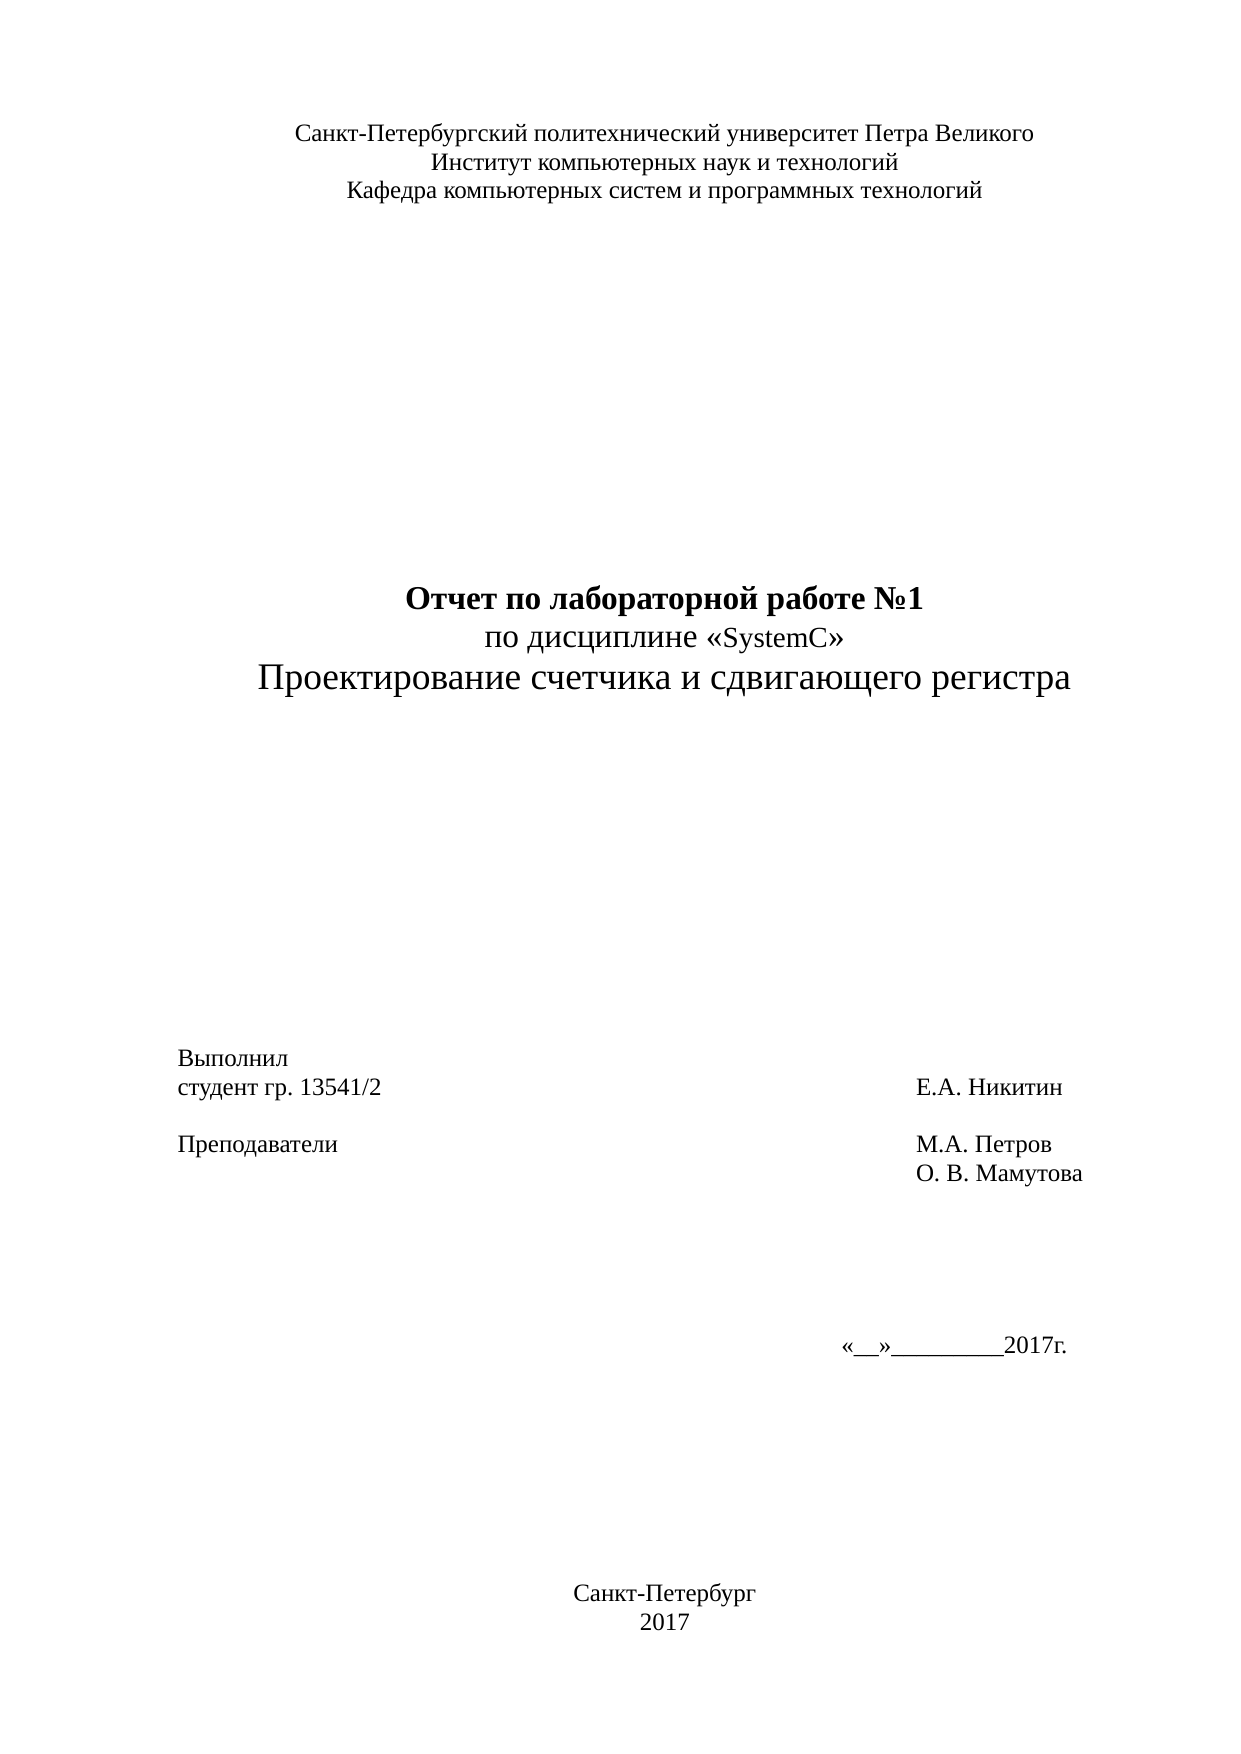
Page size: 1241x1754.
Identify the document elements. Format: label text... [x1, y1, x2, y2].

text Выполнил [177, 1043, 1152, 1072]
text по дисциплине «SystemC» [177, 616, 1152, 655]
text Институт компьютерных наук и технологий [177, 147, 1152, 176]
text Проектирование счетчика и сдвигающего регистра [177, 655, 1152, 698]
text Преподаватели М.А. Петров [177, 1129, 1152, 1158]
text Отчет по лабораторной работе №1 [177, 578, 1152, 616]
text «__»_________2017г. [841, 1273, 1152, 1359]
text Санкт-Петербургский политехнический университет Петра Великого [177, 118, 1152, 147]
text О. В. Мамутова [177, 1158, 1152, 1215]
text Кафедра компьютерных систем и программных технологий [177, 176, 1152, 204]
text студент гр. 13541/2 Е.А. Никитин [177, 1072, 1152, 1100]
